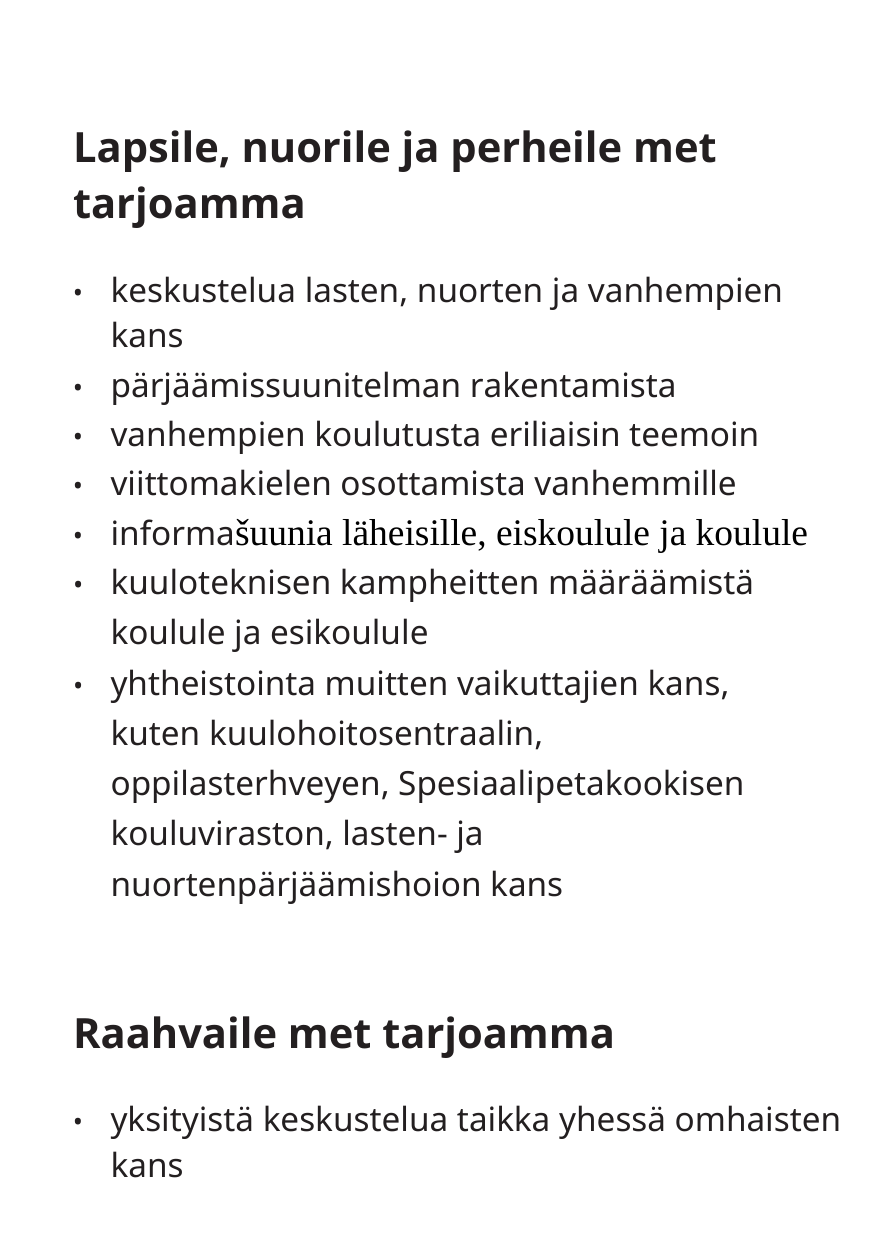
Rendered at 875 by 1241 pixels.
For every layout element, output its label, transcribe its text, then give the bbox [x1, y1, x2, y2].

list pärjäämissuunitelman rakentamista [73, 361, 849, 407]
subtitle Raahvaile met tarjoamma [73, 1004, 849, 1061]
list kuuloteknisen kampheitten määräämistä koulule ja esikoulule [73, 558, 778, 654]
list vanhempien koulutusta eriliaisin teemoin [73, 411, 849, 456]
list viittomakielen osottamista vanhemmille [73, 460, 849, 505]
subtitle Lapsile, nuorile ja perheile met tarjoamma [73, 118, 849, 231]
list keskustelua lasten, nuorten ja vanhempien kans [73, 267, 849, 358]
list yhtheistointa muitten vaikuttajien kans, kuten kuulohoitosentraalin, oppilasterhveyen, Spesiaalipetakookisen kouluviraston, lasten- ja nuortenpärjäämishoion kans [73, 659, 778, 906]
list informašuunia läheisille, eiskoulule ja koulule [73, 509, 849, 555]
list yksityistä keskustelua taikka yhessä omhaisten kans [73, 1096, 849, 1187]
